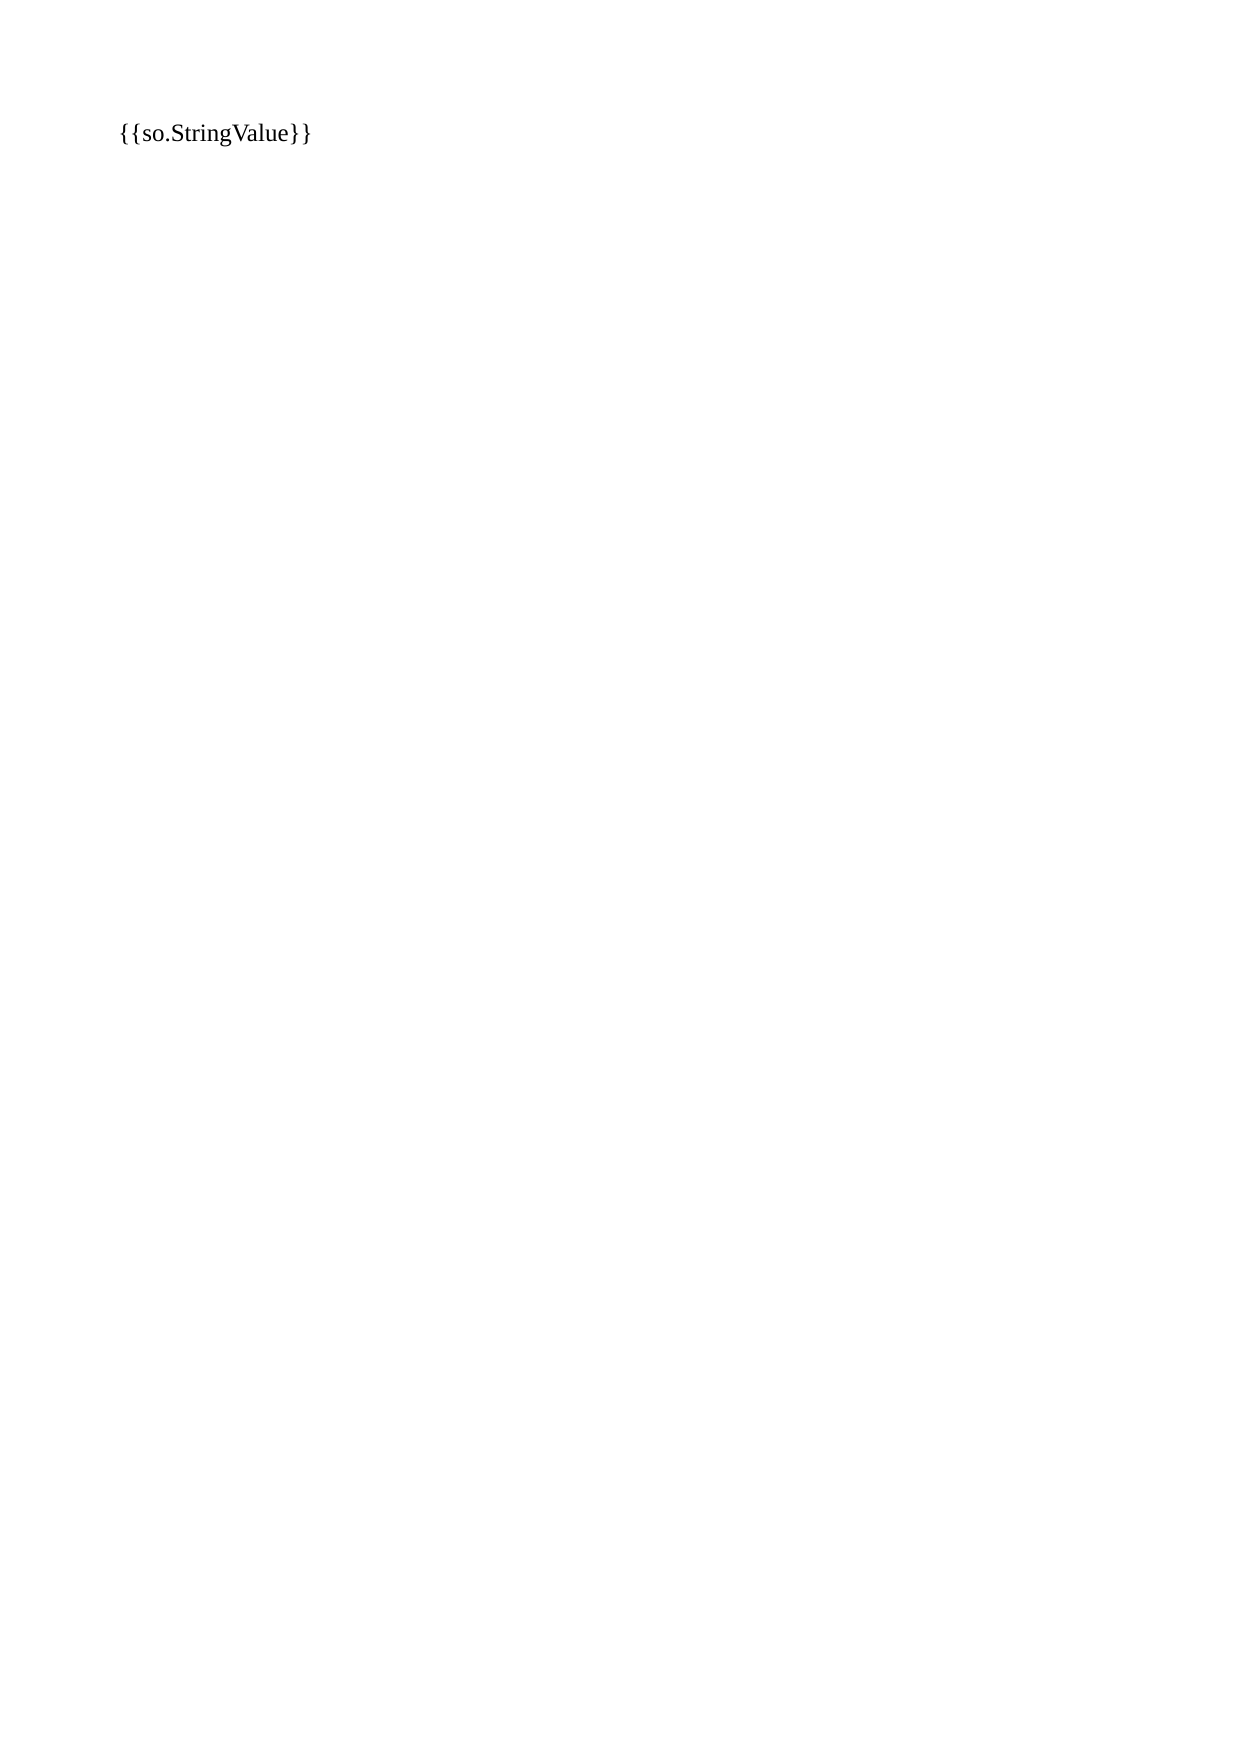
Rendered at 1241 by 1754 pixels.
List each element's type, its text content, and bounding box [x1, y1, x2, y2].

text {{so.StringValue}} [118, 118, 1122, 147]
